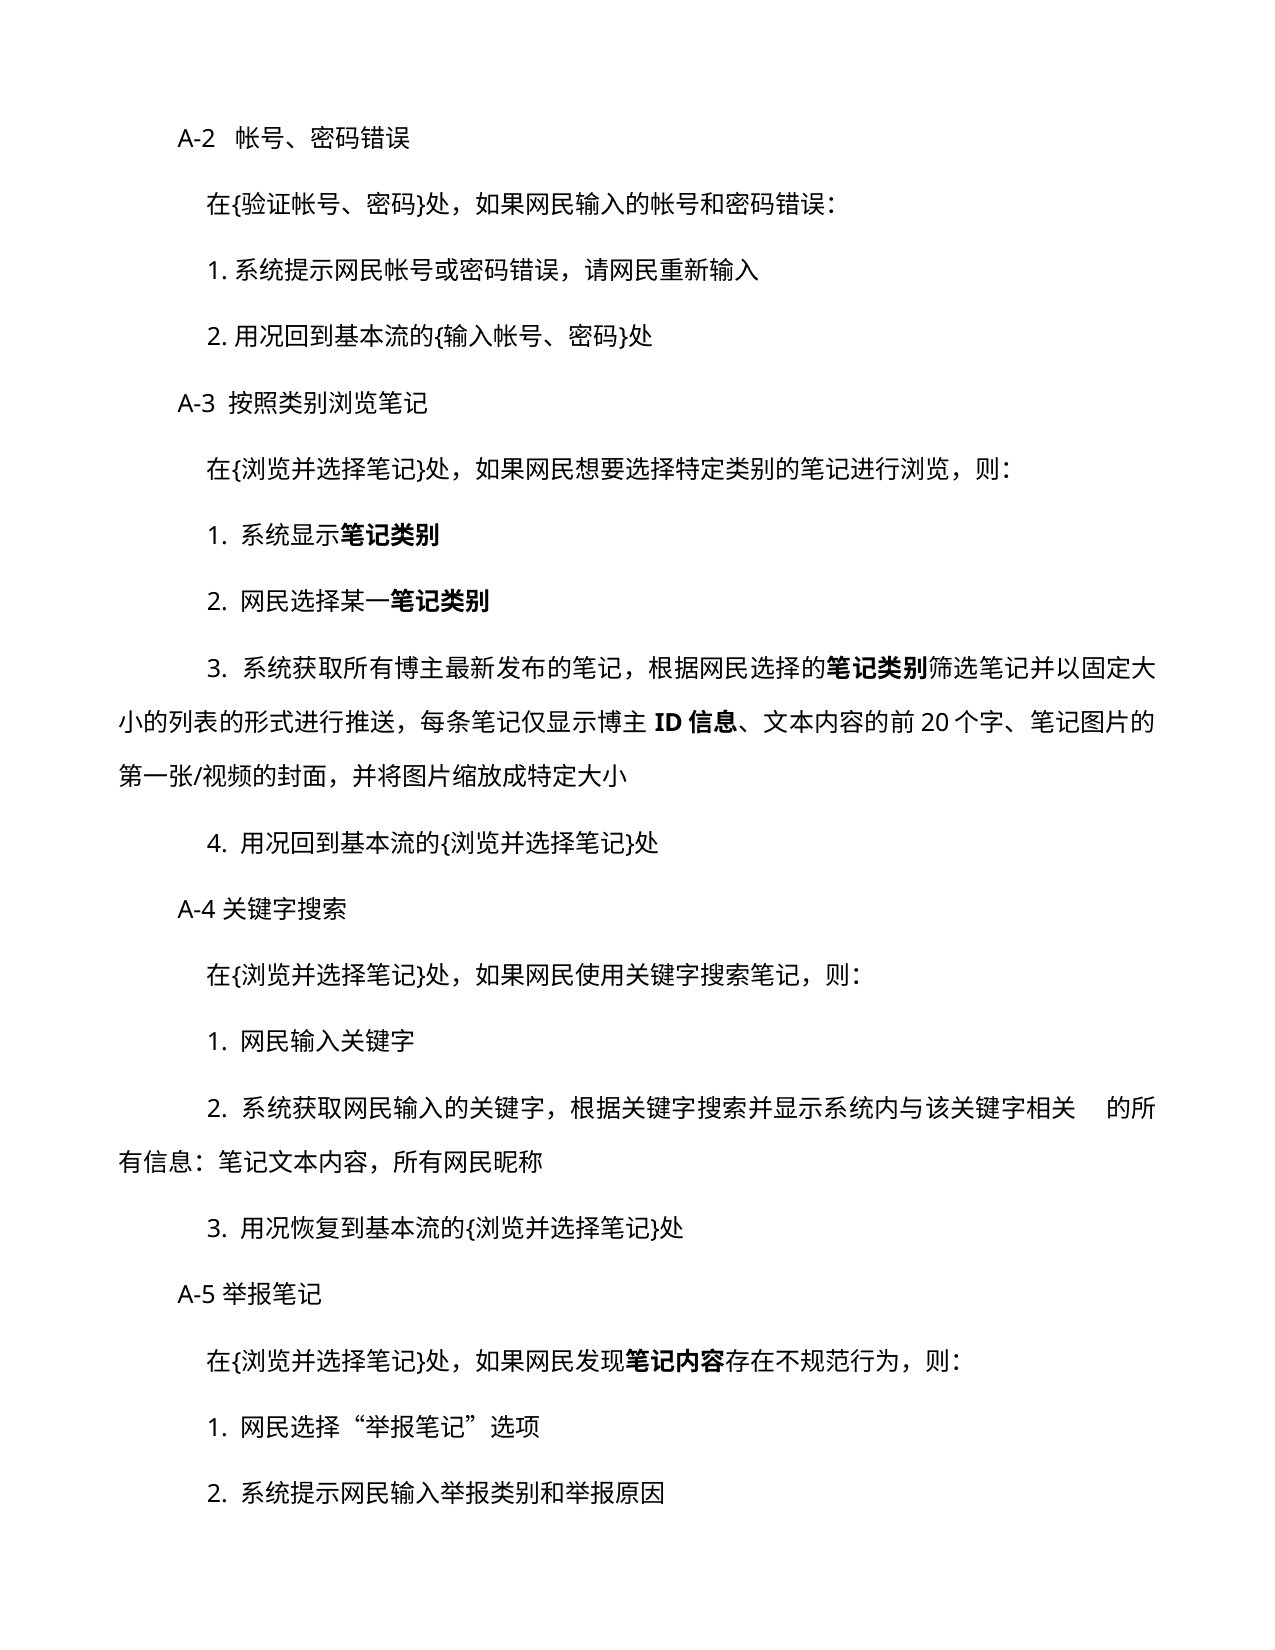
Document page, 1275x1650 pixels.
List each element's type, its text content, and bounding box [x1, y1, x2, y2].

text 4. 用况回到基本流的{浏览并选择笔记}处 [118, 823, 1157, 859]
text 3. 用况恢复到基本流的{浏览并选择笔记}处 [118, 1209, 1157, 1245]
text A-5 举报笔记 [118, 1275, 1157, 1311]
text 2. 网民选择某一笔记类别 [118, 582, 1157, 618]
text 1. 系统提示网民帐号或密码错误，请网民重新输入 [118, 251, 1157, 287]
text 在{验证帐号、密码}处，如果网民输入的帐号和密码错误： [118, 184, 1157, 221]
text A-3 按照类别浏览笔记 [118, 383, 1157, 419]
text A-4 关键字搜索 [118, 889, 1157, 926]
text 在{浏览并选择笔记}处，如果网民使用关键字搜索笔记，则： [118, 956, 1157, 992]
text 1. 网民输入关键字 [118, 1022, 1157, 1058]
text 在{浏览并选择笔记}处，如果网民发现笔记内容存在不规范行为，则： [118, 1341, 1157, 1377]
text 3. 系统获取所有博主最新发布的笔记，根据网民选择的笔记类别筛选笔记并以固定大小的列表的形式进行推送，每条笔记仅显示博主ID信息、文本内容的前20个字、笔记图片的第一张/视频的封面，并将图片缩放成特定大小 [118, 648, 1157, 793]
text 2. 用况回到基本流的{输入帐号、密码}处 [118, 317, 1157, 353]
text 2. 系统提示网民输入举报类别和举报原因 [118, 1474, 1157, 1510]
text 1. 系统显示笔记类别 [118, 516, 1157, 552]
text A-2 帐号、密码错误 [118, 118, 1157, 154]
text 在{浏览并选择笔记}处，如果网民想要选择特定类别的笔记进行浏览，则： [118, 449, 1157, 486]
text 1. 网民选择“举报笔记”选项 [118, 1407, 1157, 1444]
text 2. 系统获取网民输入的关键字，根据关键字搜索并显示系统内与该关键字相关 的所有信息：笔记文本内容，所有网民昵称 [118, 1088, 1157, 1179]
